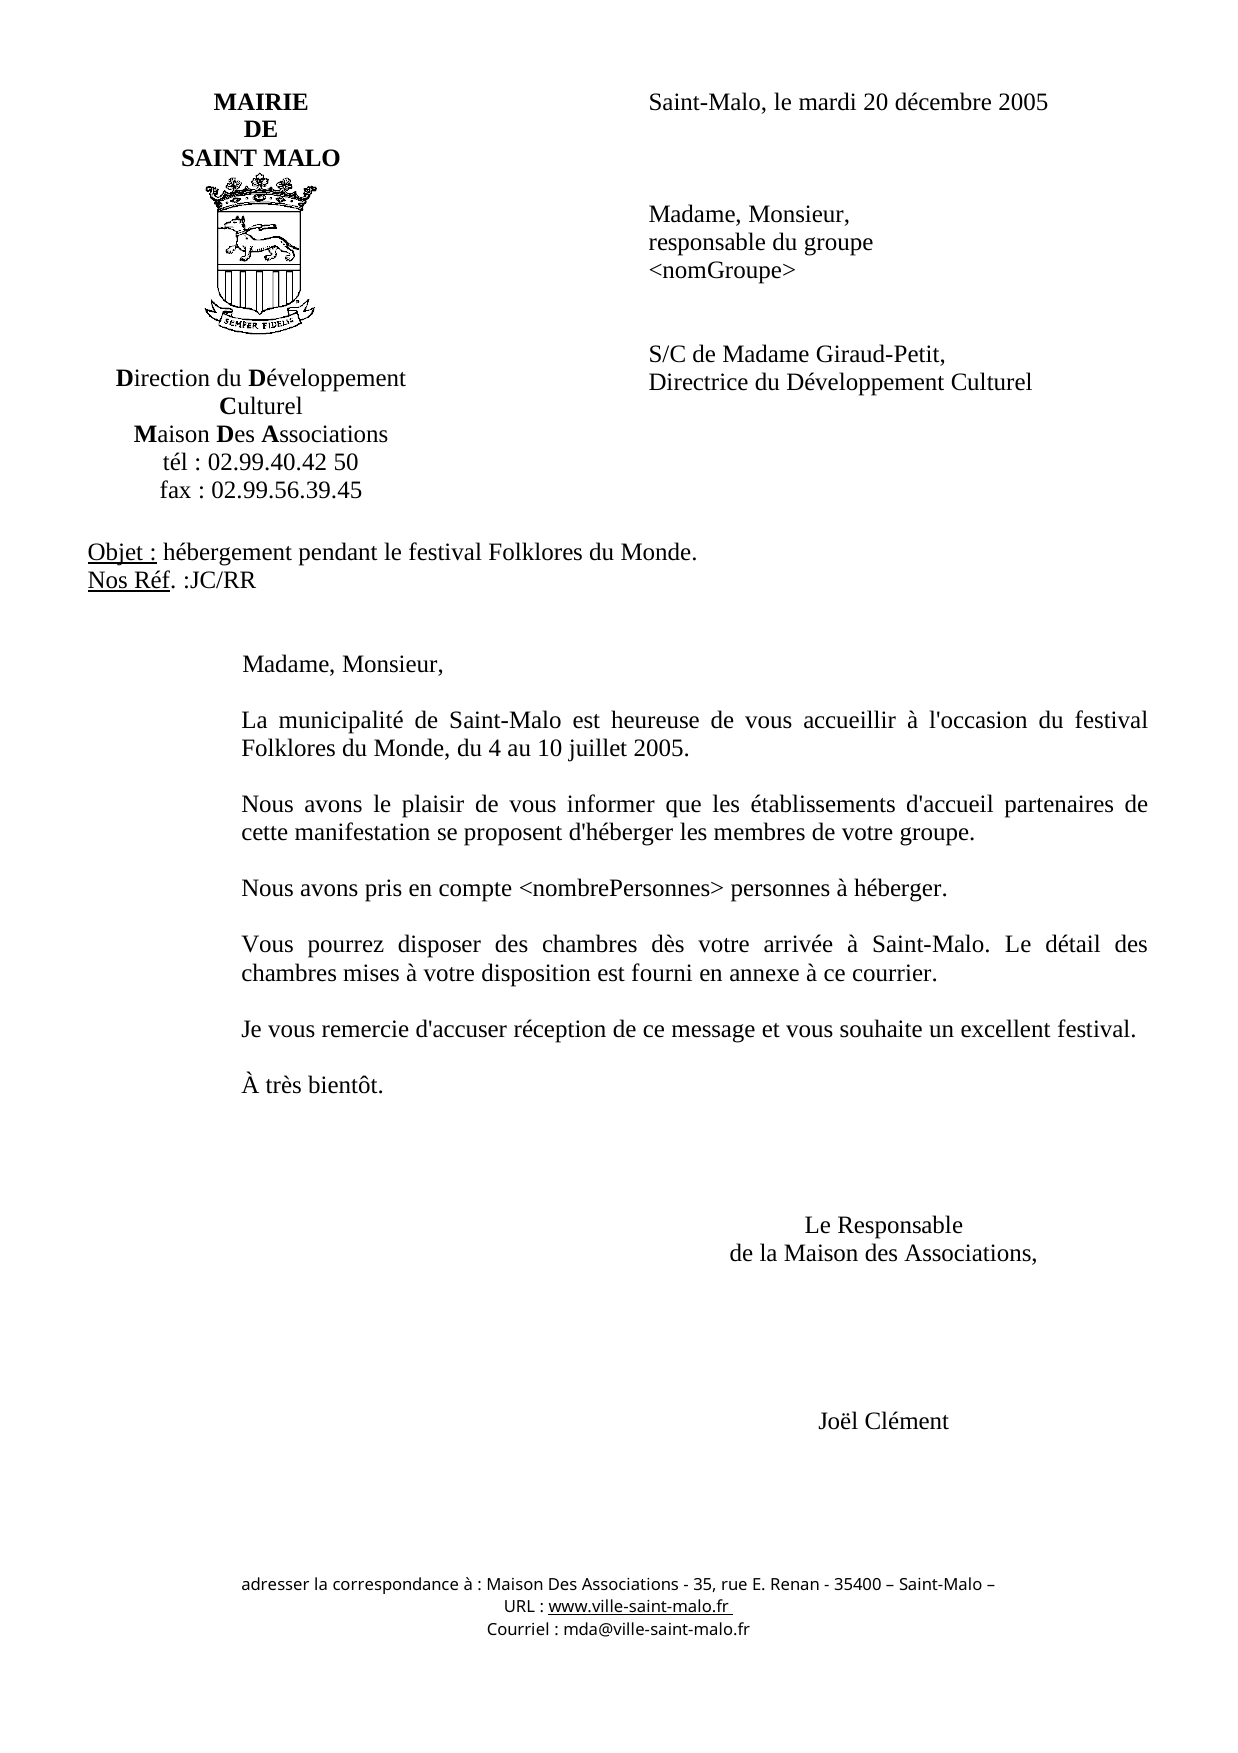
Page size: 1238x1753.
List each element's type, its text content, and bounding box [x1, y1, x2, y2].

text de la Maison des Associations, [617, 1239, 1149, 1267]
text Nous avons pris en compte <nombrePersonnes> personnes à héberger. [241, 874, 1149, 902]
text Je vous remercie d'accuser réception de ce message et vous souhaite un excellent festival. [241, 1014, 1149, 1042]
text Nos Réf. :JC/RR [87, 566, 1149, 594]
text Nous avons le plaisir de vous informer que les établissements d'accueil partenaires de cette manifestation se proposent d'héberger les membres de votre groupe. [241, 790, 1149, 846]
text Objet : hébergement pendant le festival Folklores du Monde. [87, 538, 1149, 566]
text À très bientôt. [241, 1071, 1149, 1098]
text La municipalité de Saint-Malo est heureuse de vous accueillir à l'occasion du festival Folklores du Monde, du 4 au 10 juillet 2005. [241, 706, 1149, 762]
text Madame, Monsieur, [242, 650, 1149, 678]
text Vous pourrez disposer des chambres dès votre arrivée à Saint-Malo. Le détail des chambres mises à votre disposition est fourni en annexe à ce courrier. [241, 930, 1149, 986]
text Joël Clément [617, 1407, 1149, 1435]
table_header MAIRIE DE SAINT MALO Direction du Développement Culturel Maison Des Associations tél : 02.99.40.42 50 fax : 02.99.56.39.45 [88, 88, 434, 504]
text Le Responsable [617, 1211, 1149, 1239]
table_header Saint-Malo, le mardi 20 décembre 2005 Madame, Monsieur, responsable du groupe <nomGroupe> S/C de Madame Giraud-Petit, Directrice du Développement Culturel [434, 88, 1149, 504]
